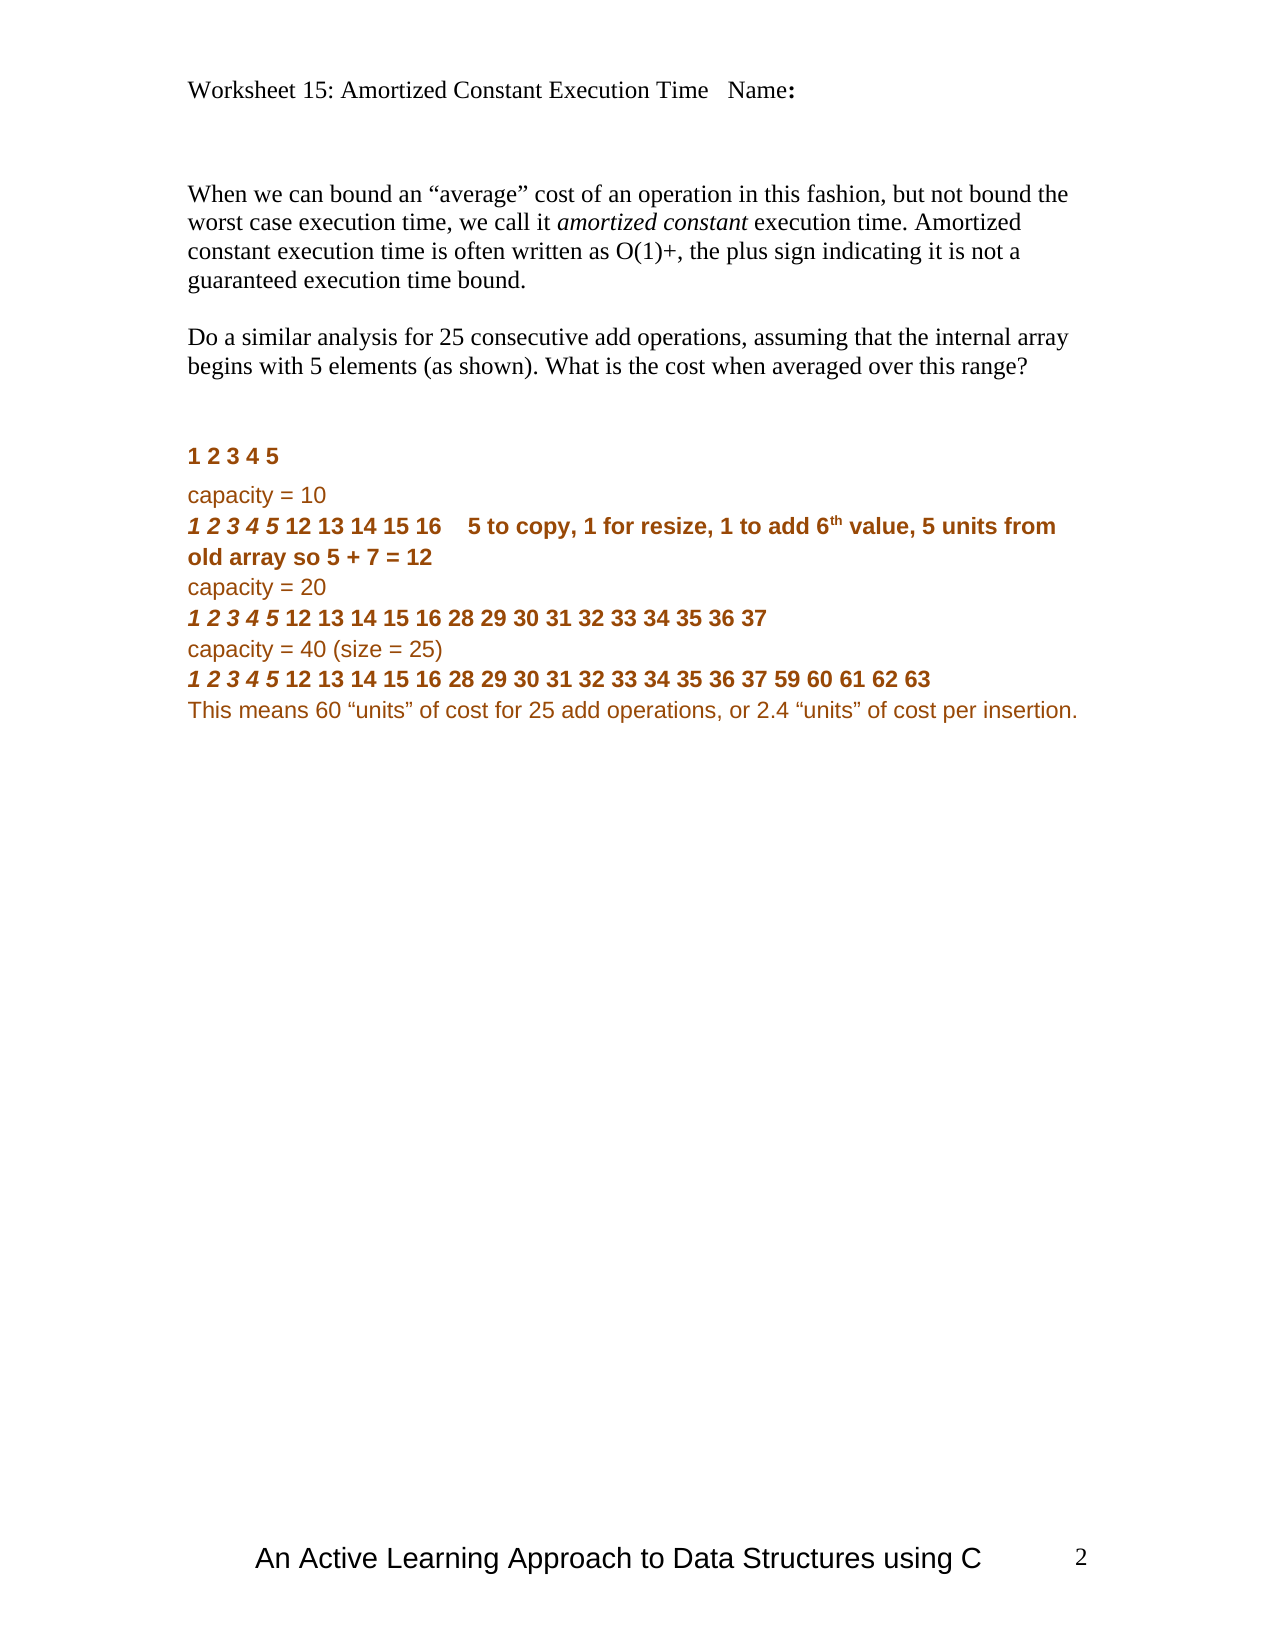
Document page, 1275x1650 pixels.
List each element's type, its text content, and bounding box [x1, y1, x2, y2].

text Do a similar analysis for 25 consecutive add operations, assuming that the internal array begins with 5 elements (as shown). What is the cost when averaged over this range? [187, 322, 1087, 380]
text When we can bound an “average” cost of an operation in this fashion, but not bound the worst case execution time, we call it amortized constant execution time. Amortized constant execution time is often written as O(1)+, the plus sign indicating it is not a guaranteed execution time bound. [187, 179, 1087, 294]
text capacity = 40 (size = 25) [187, 635, 1087, 662]
text capacity = 20 [187, 573, 1087, 600]
text This means 60 “units” of cost for 25 add operations, or 2.4 “units” of cost per insertion. [187, 696, 1087, 723]
text 1 2 3 4 5 12 13 14 15 16 5 to copy, 1 for resize, 1 to add 6th value, 5 units from old array so 5 + 7 = 12 [187, 512, 1087, 570]
text capacity = 10 [187, 482, 1087, 508]
text 1 2 3 4 5 12 13 14 15 16 28 29 30 31 32 33 34 35 36 37 [187, 604, 1087, 631]
text 1 2 3 4 5 12 13 14 15 16 28 29 30 31 32 33 34 35 36 37 59 60 61 62 63 [187, 666, 1087, 692]
text 1 2 3 4 5 [187, 442, 1087, 469]
